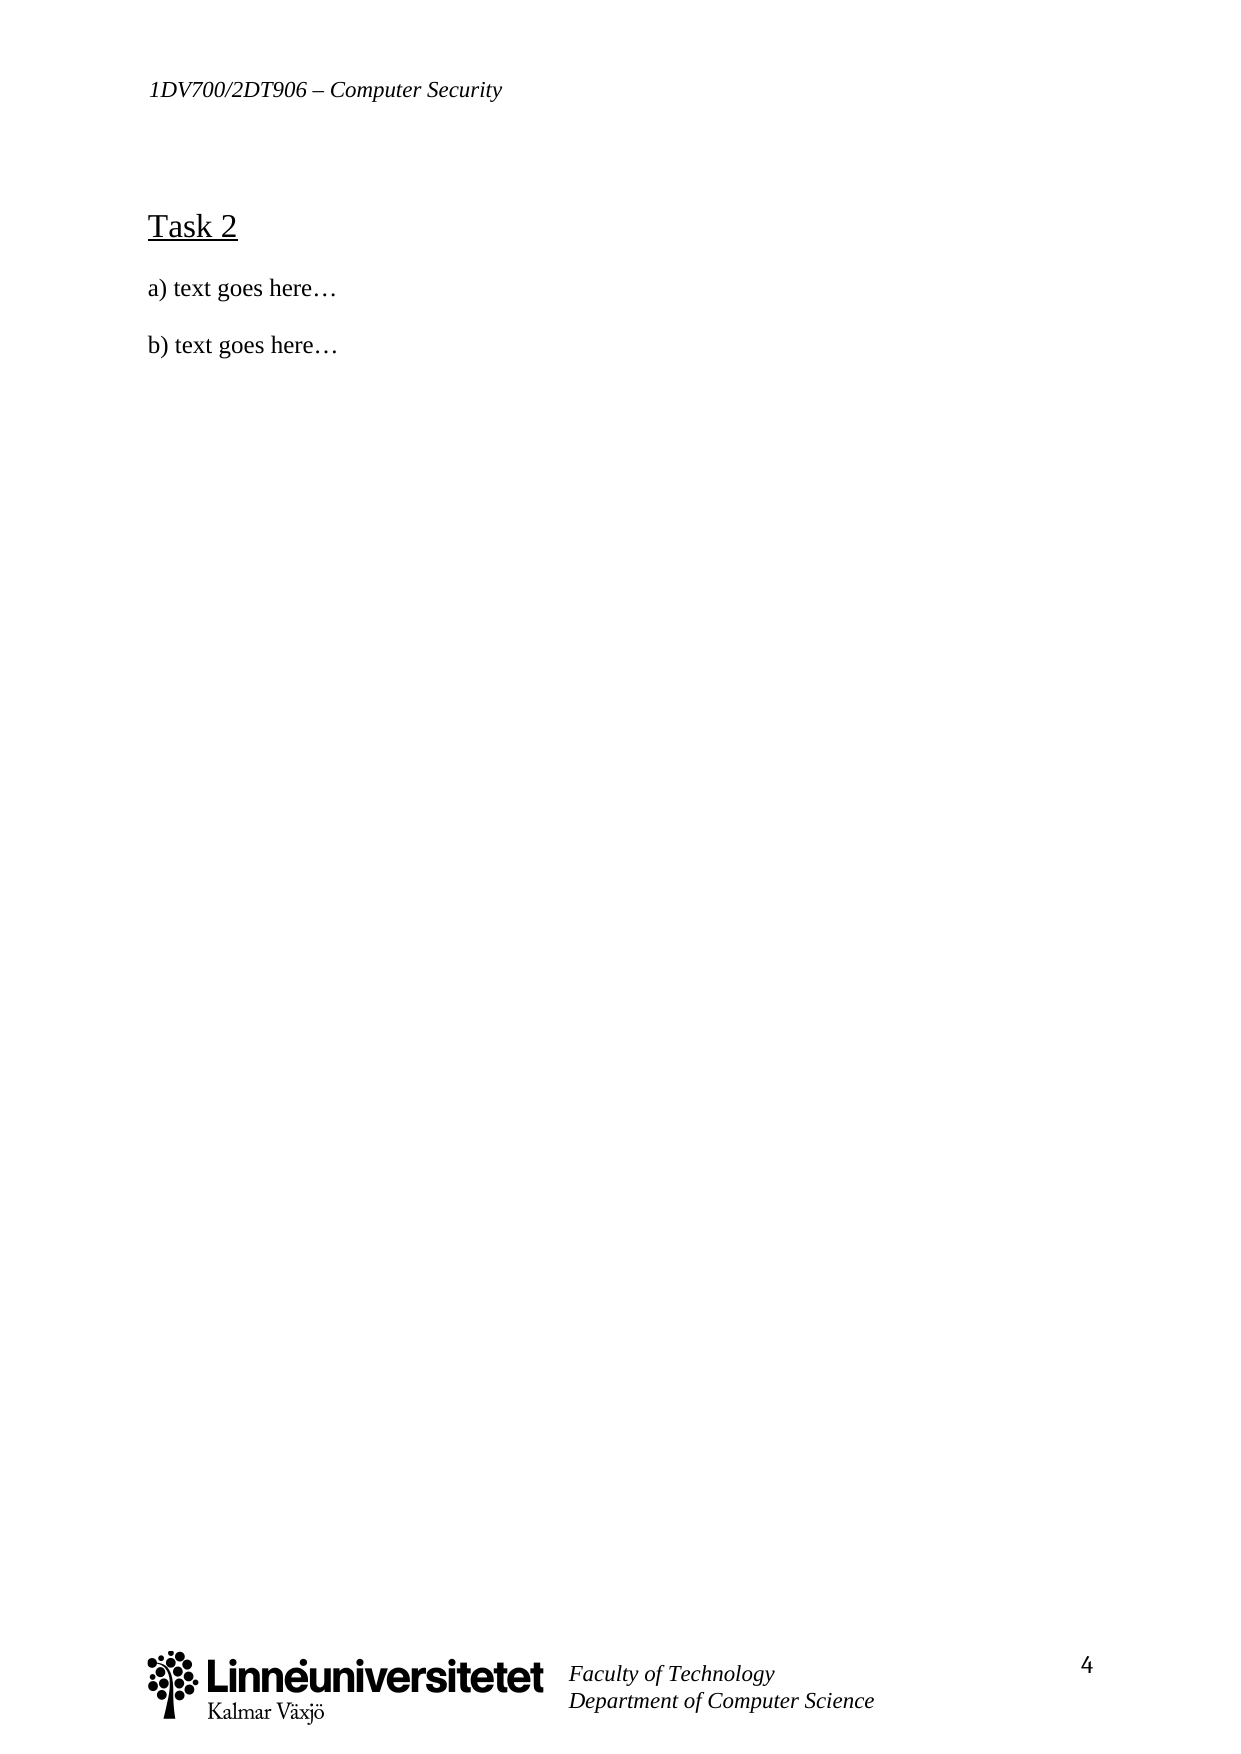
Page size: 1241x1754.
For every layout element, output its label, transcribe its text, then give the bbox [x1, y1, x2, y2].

text Task 2 [148, 206, 1093, 244]
text a) text goes here… [148, 273, 1093, 302]
text b) text goes here… [148, 330, 1093, 359]
picture [147, 1651, 544, 1725]
